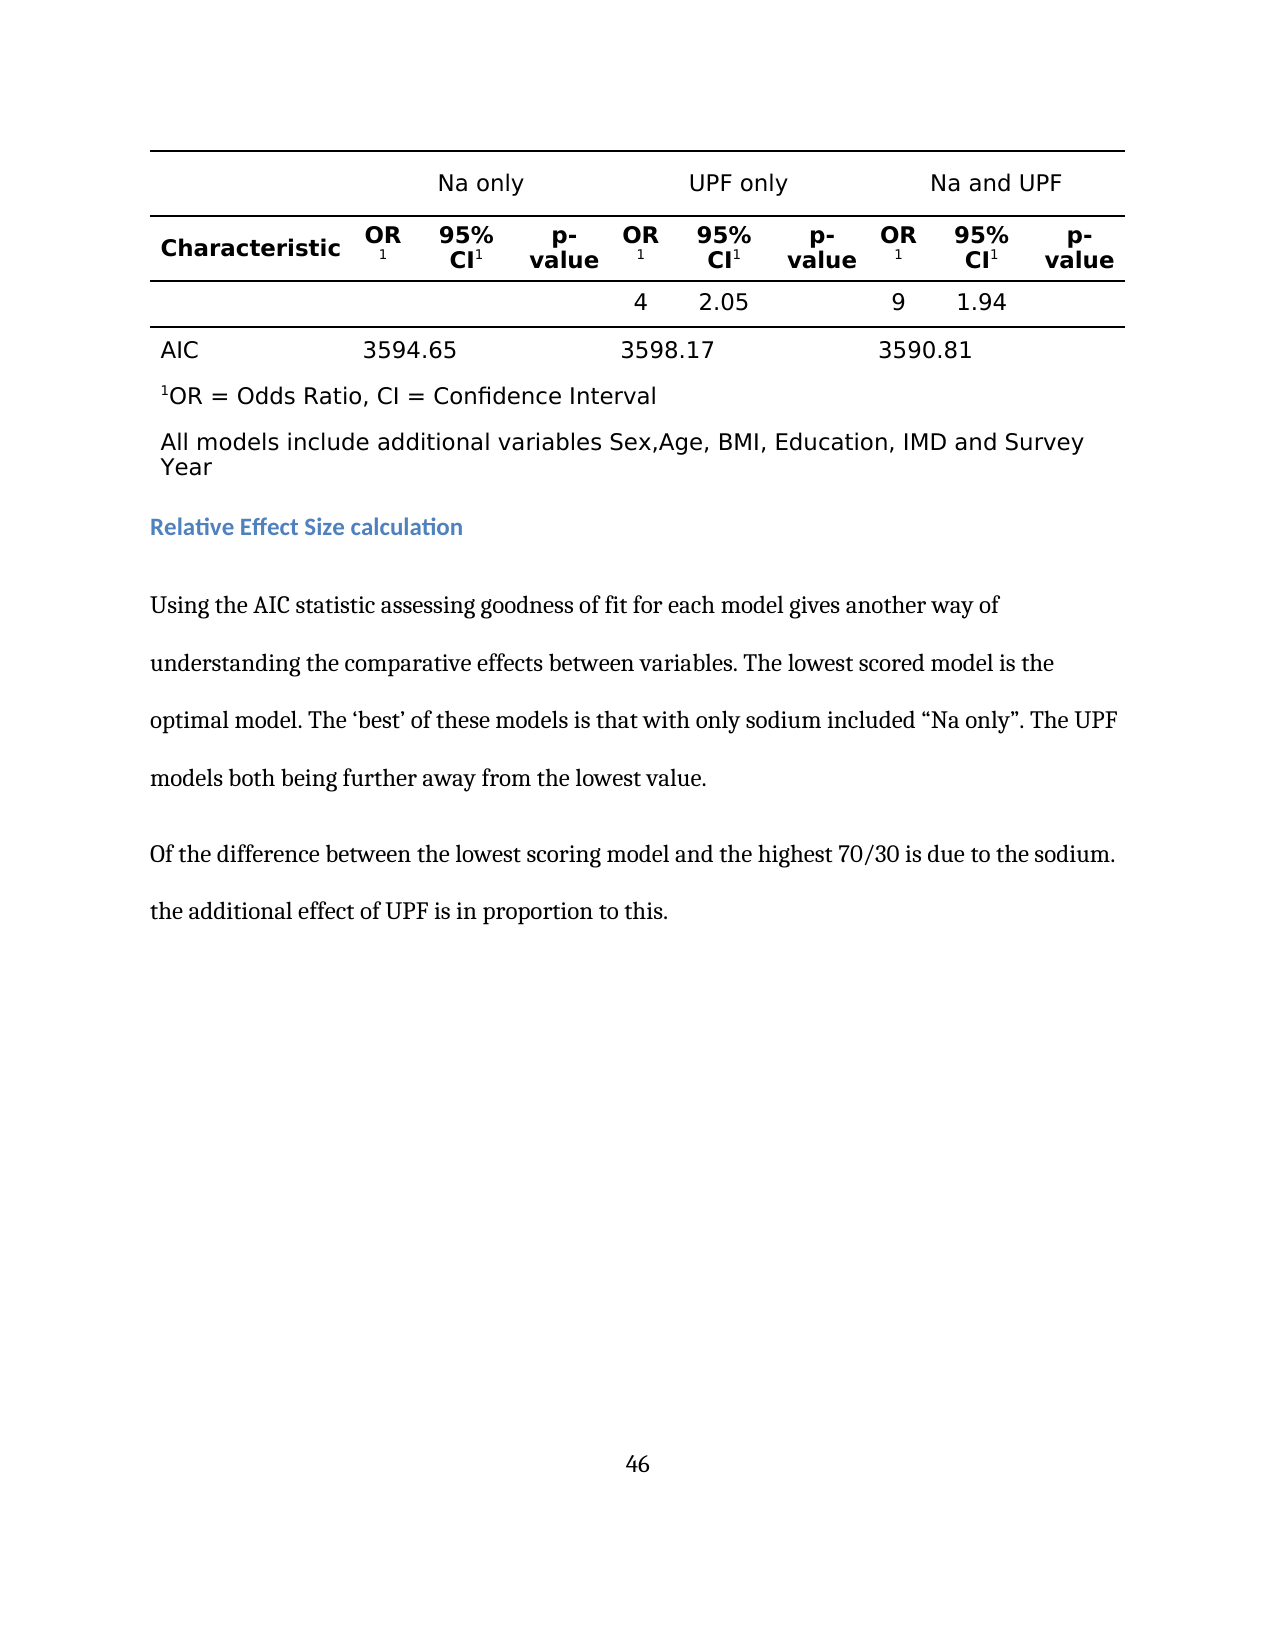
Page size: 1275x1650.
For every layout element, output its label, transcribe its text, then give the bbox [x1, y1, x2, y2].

table_header Na only [352, 152, 610, 215]
table_cell [776, 282, 867, 326]
table_cell OR1 [868, 217, 929, 280]
table_cell [1034, 282, 1125, 326]
table_cell OR1 [352, 217, 414, 280]
table_cell 95% CI1 [929, 217, 1034, 280]
table_cell 3594.65 [352, 328, 610, 374]
table_cell 1OR = Odds Ratio, CI = Confidence Interval [150, 374, 1125, 419]
table_cell [414, 282, 518, 326]
table_cell p-value [776, 217, 867, 280]
table_header UPF only [610, 152, 867, 215]
table_cell p-value [519, 217, 610, 280]
table_cell 9 [868, 282, 929, 326]
table_header [150, 152, 352, 215]
subtitle Relative Effect Size calculation [150, 511, 1125, 542]
table_header Na and UPF [868, 152, 1125, 215]
table_cell 2.05 [671, 282, 776, 326]
text Using the AIC statistic assessing goodness of fit for each model gives another way of understanding the comparative effects between variables. The lowest scored model is the optimal model. The ‘best’ of these models is that with only sodium included “Na only”. The UPF models both being further away from the lowest value. [150, 591, 1125, 792]
table_cell 95% CI1 [671, 217, 776, 280]
table_cell 95% CI1 [414, 217, 518, 280]
table_cell [150, 282, 352, 326]
table_cell 4 [610, 282, 671, 326]
table_cell [519, 282, 610, 326]
table_cell 3590.81 [868, 328, 1125, 374]
table_cell Characteristic [150, 217, 352, 280]
text Of the difference between the lowest scoring model and the highest 70/30 is due to the sodium. the additional effect of UPF is in proportion to this. [150, 840, 1125, 926]
table_cell p-value [1034, 217, 1125, 280]
table_cell 3598.17 [610, 328, 867, 374]
table_cell [352, 282, 414, 326]
table_cell AIC [150, 328, 352, 374]
table_cell 1.94 [929, 282, 1034, 326]
table_cell All models include additional variables Sex,Age, BMI, Education, IMD and Survey Year [150, 420, 1125, 490]
table_cell OR1 [610, 217, 671, 280]
